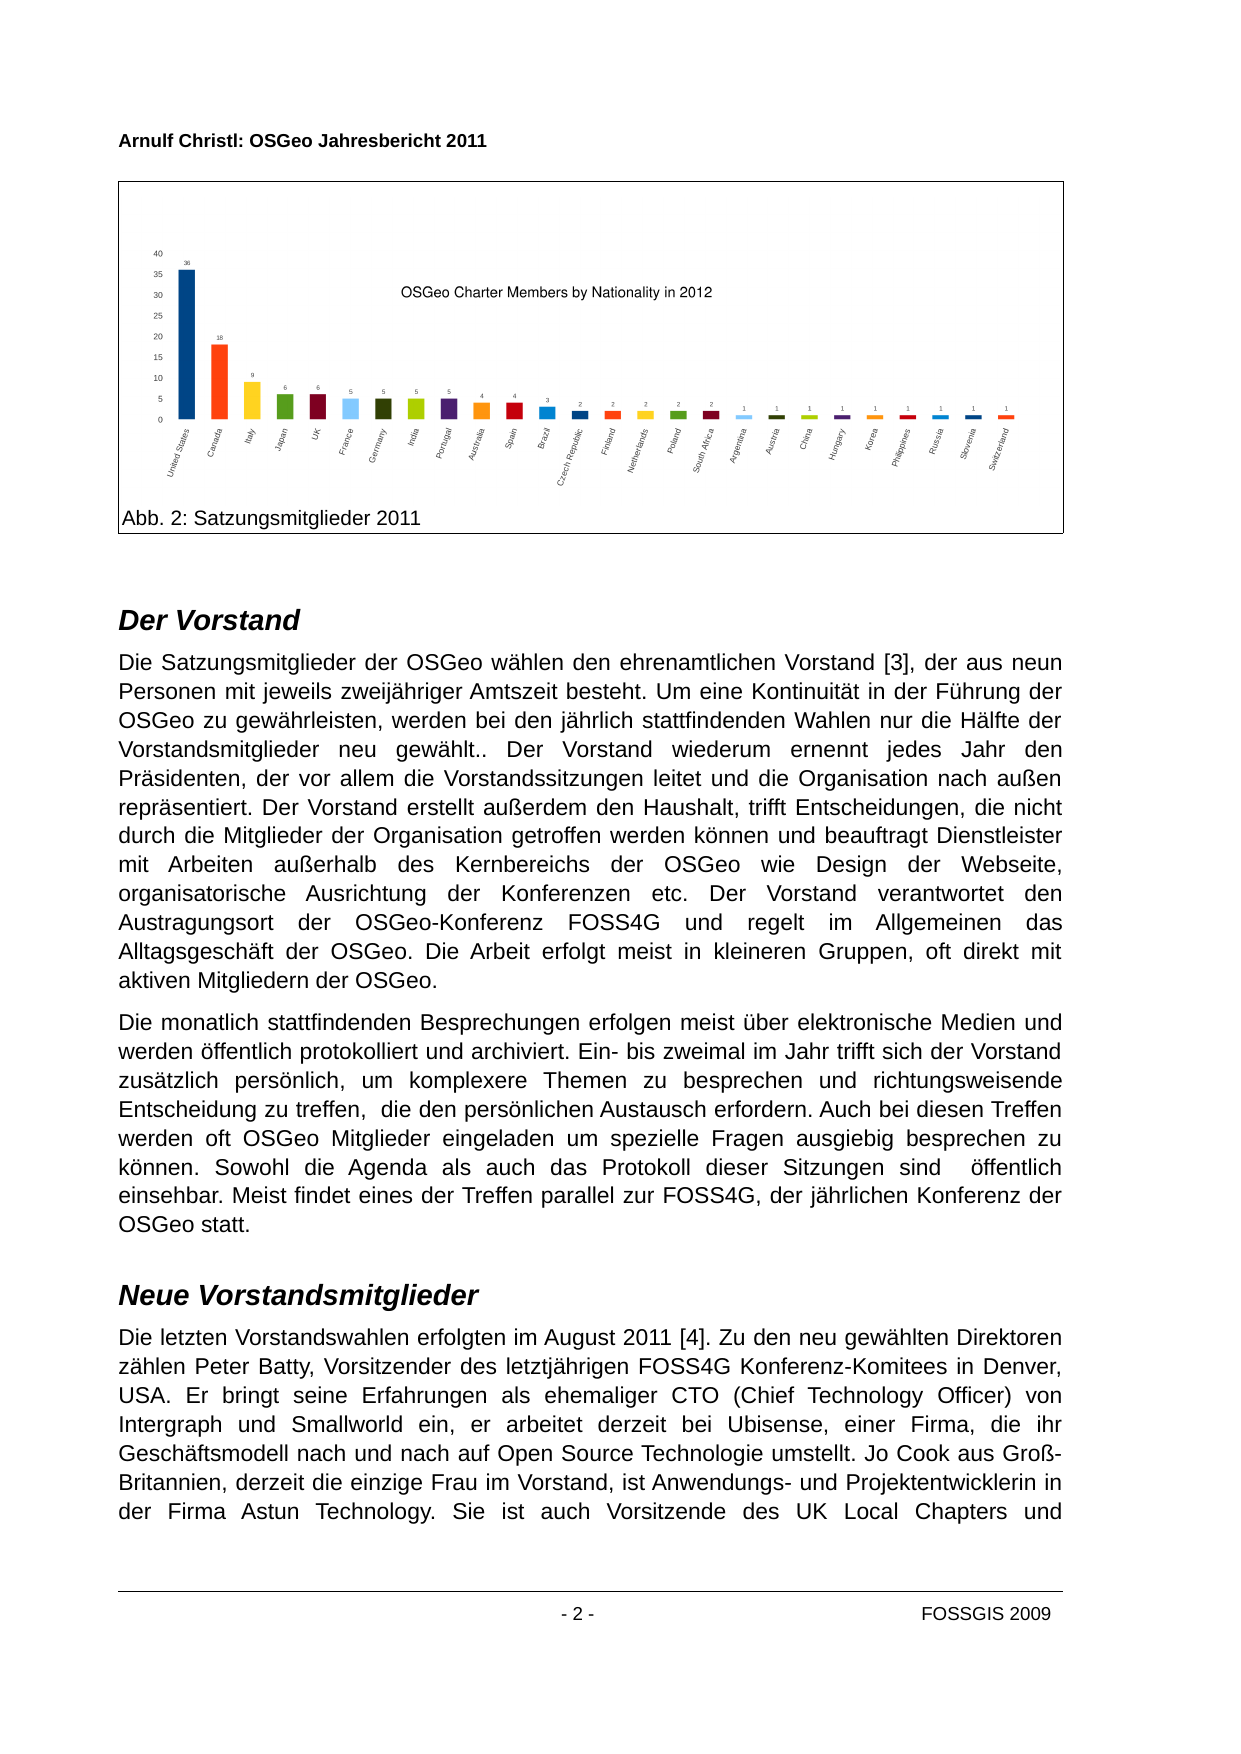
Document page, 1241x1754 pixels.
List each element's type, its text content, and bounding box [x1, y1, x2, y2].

text Die Satzungsmitglieder der OSGeo wählen den ehrenamtlichen Vorstand [3], der aus neun Personen mit jeweils zweijähriger Amtszeit besteht. Um eine Kontinuität in der Führung der OSGeo zu gewährleisten, werden bei den jährlich stattfindenden Wahlen nur die Hälfte der Vorstandsmitglieder neu gewählt.. Der Vorstand wiederum ernennt jedes Jahr den Präsidenten, der vor allem die Vorstandssitzungen leitet und die Organisation nach außen repräsentiert. Der Vorstand erstellt außerdem den Haushalt, trifft Entscheidungen, die nicht durch die Mitglieder der Organisation getroffen werden können und beauftragt Dienstleister mit Arbeiten außerhalb des Kernbereichs der OSGeo wie Design der Webseite, organisatorische Ausrichtung der Konferenzen etc. Der Vorstand verantwortet den Austragungsort der OSGeo-Konferenz FOSS4G und regelt im Allgemeinen das Alltagsgeschäft der OSGeo. Die Arbeit erfolgt meist in kleineren Gruppen, oft direkt mit aktiven Mitgliedern der OSGeo. [118, 649, 1063, 993]
text Die monatlich stattfindenden Besprechungen erfolgen meist über elektronische Medien und werden öffentlich protokolliert und archiviert. Ein- bis zweimal im Jahr trifft sich der Vorstand zusätzlich persönlich, um komplexere Themen zu besprechen und richtungsweisende Entscheidung zu treffen, die den persönlichen Austausch erfordern. Auch bei diesen Treffen werden oft OSGeo Mitglieder eingeladen um spezielle Fragen ausgiebig besprechen zu können. Sowohl die Agenda als auch das Protokoll dieser Sitzungen sind öffentlich einsehbar. Meist findet eines der Treffen parallel zur FOSS4G, der jährlichen Konferenz der OSGeo statt. [118, 1009, 1063, 1238]
subtitle Der Vorstand [118, 603, 1063, 636]
text Die letzten Vorstandswahlen erfolgten im August 2011 [4]. Zu den neu gewählten Direktoren zählen Peter Batty, Vorsitzender des letztjährigen FOSS4G Konferenz-Komitees in Denver, USA. Er bringt seine Erfahrungen als ehemaliger CTO (Chief Technology Officer) von Intergraph und Smallworld ein, er arbeitet derzeit bei Ubisense, einer Firma, die ihr Geschäftsmodell nach und nach auf Open Source Technologie umstellt. Jo Cook aus Groß-Britannien, derzeit die einzige Frau im Vorstand, ist Anwendungs- und Projektentwicklerin in der Firma Astun Technology. Sie ist auch Vorsitzende des UK Local Chapters und [118, 1324, 1063, 1524]
text Abb. 2: Satzungsmitglieder 2011 [122, 506, 1059, 530]
subtitle Neue Vorstandsmitglieder [118, 1278, 1063, 1311]
picture [121, 197, 1060, 506]
